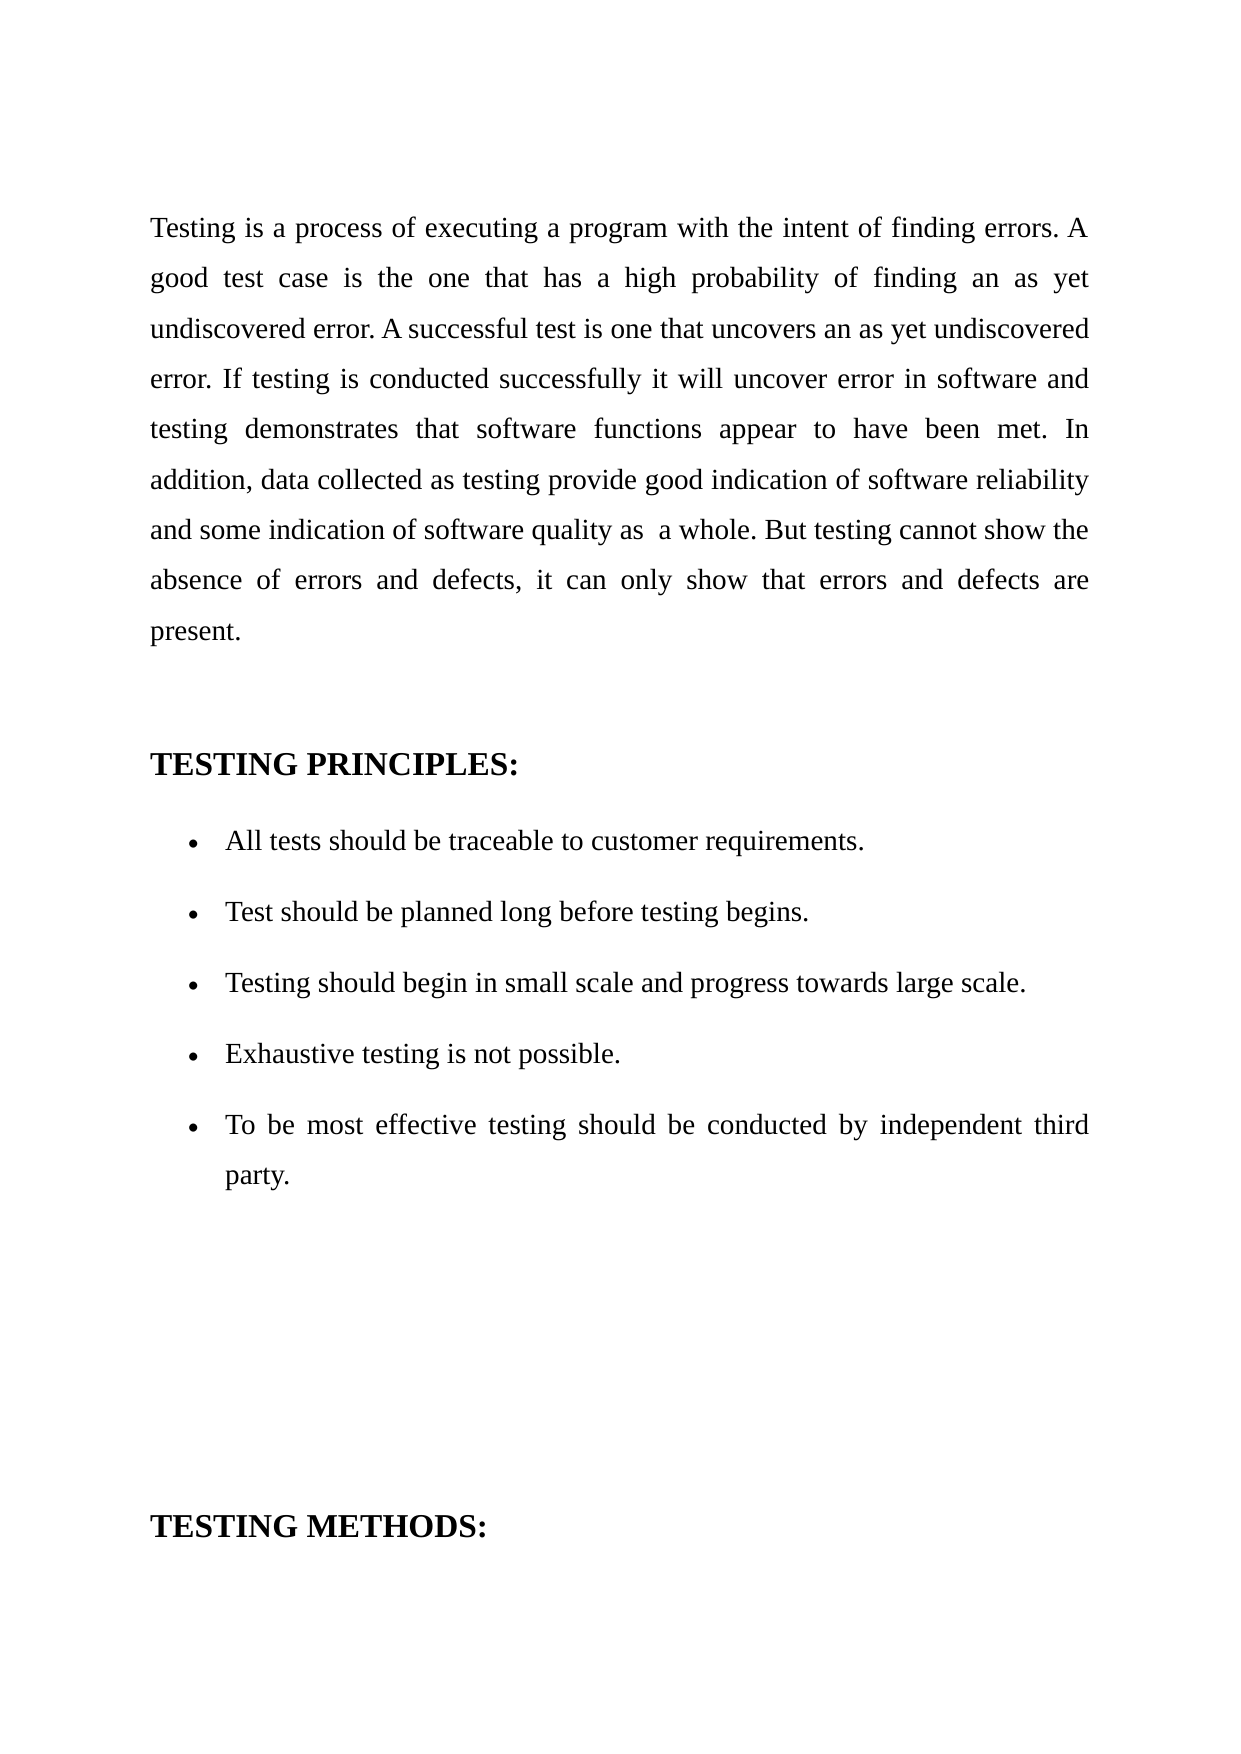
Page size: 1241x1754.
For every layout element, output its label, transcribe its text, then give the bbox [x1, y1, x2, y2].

text Testing is a process of executing a program with the intent of finding errors. A good test case is the one that has a high probability of finding an as yet undiscovered error. A successful test is one that uncovers an as yet undiscovered error. If testing is conducted successfully it will uncover error in software and testing demonstrates that software functions appear to have been met. In addition, data collected as testing provide good indication of software reliability and some indication of software quality as a whole. But testing cannot show the absence of errors and defects, it can only show that errors and defects are present. [150, 210, 1090, 646]
list Exhaustive testing is not possible. [187, 1036, 1090, 1069]
list All tests should be traceable to customer requirements. [187, 823, 1090, 856]
list To be most effective testing should be conducted by independent third party. [187, 1107, 1090, 1191]
list Testing should begin in small scale and progress towards large scale. [187, 965, 1090, 998]
text TESTING METHODS: [150, 1506, 1090, 1544]
text TESTING PRINCIPLES: [150, 744, 1090, 783]
list Test should be planned long before testing begins. [187, 894, 1090, 927]
